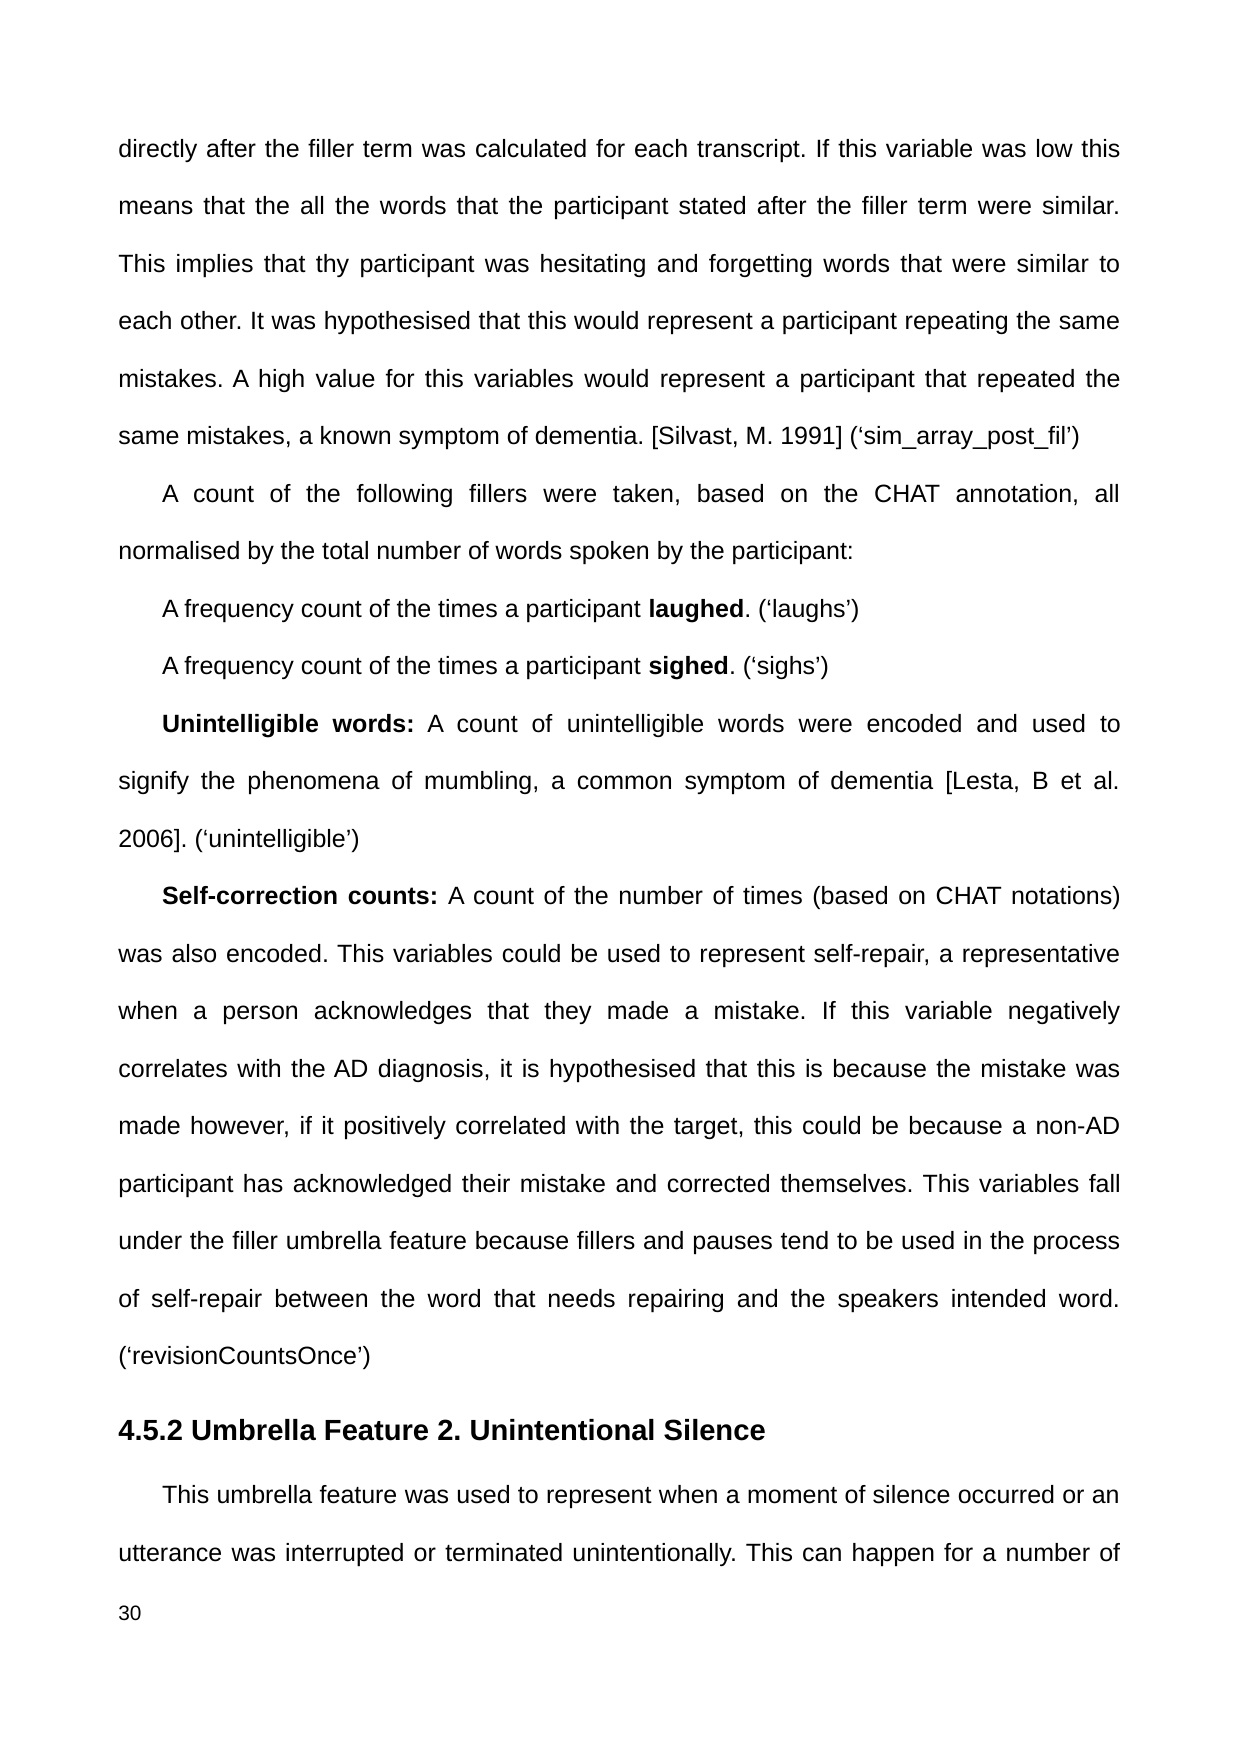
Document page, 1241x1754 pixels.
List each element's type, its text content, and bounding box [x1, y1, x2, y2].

text A frequency count of the times a participant laughed. (‘laughs’) [118, 593, 1122, 622]
text This umbrella feature was used to represent when a moment of silence occurred or an utterance was interrupted or terminated unintentionally. This can happen for a number of [118, 1480, 1122, 1566]
subtitle 4.5.2 Umbrella Feature 2. Unintentional Silence [118, 1413, 1122, 1447]
text Self-correction counts: A count of the number of times (based on CHAT notations) was also encoded. This variables could be used to represent self-repair, a representative when a person acknowledges that they made a mistake. If this variable negatively correlates with the AD diagnosis, it is hypothesised that this is because the mistake was made however, if it positively correlated with the target, this could be because a non-AD participant has acknowledged their mistake and corrected themselves. This variables fall under the filler umbrella feature because fillers and pauses tend to be used in the process of self-repair between the word that needs repairing and the speakers intended word. (‘revisionCountsOnce’) [118, 881, 1122, 1370]
text A frequency count of the times a participant sighed. (‘sighs’) [118, 651, 1122, 680]
text Unintelligible words: A count of unintelligible words were encoded and used to signify the phenomena of mumbling, a common symptom of dementia [Lesta, B et al. 2006]. (‘unintelligible’) [118, 708, 1122, 852]
text directly after the filler term was calculated for each transcript. If this variable was low this means that the all the words that the participant stated after the filler term were similar. This implies that thy participant was hesitating and forgetting words that were similar to each other. It was hypothesised that this would represent a participant repeating the same mistakes. A high value for this variables would represent a participant that repeated the same mistakes, a known symptom of dementia. [Silvast, M. 1991] (‘sim_array_post_fil’) [118, 133, 1122, 450]
text A count of the following fillers were taken, based on the CHAT annotation, all normalised by the total number of words spoken by the participant: [118, 478, 1122, 565]
